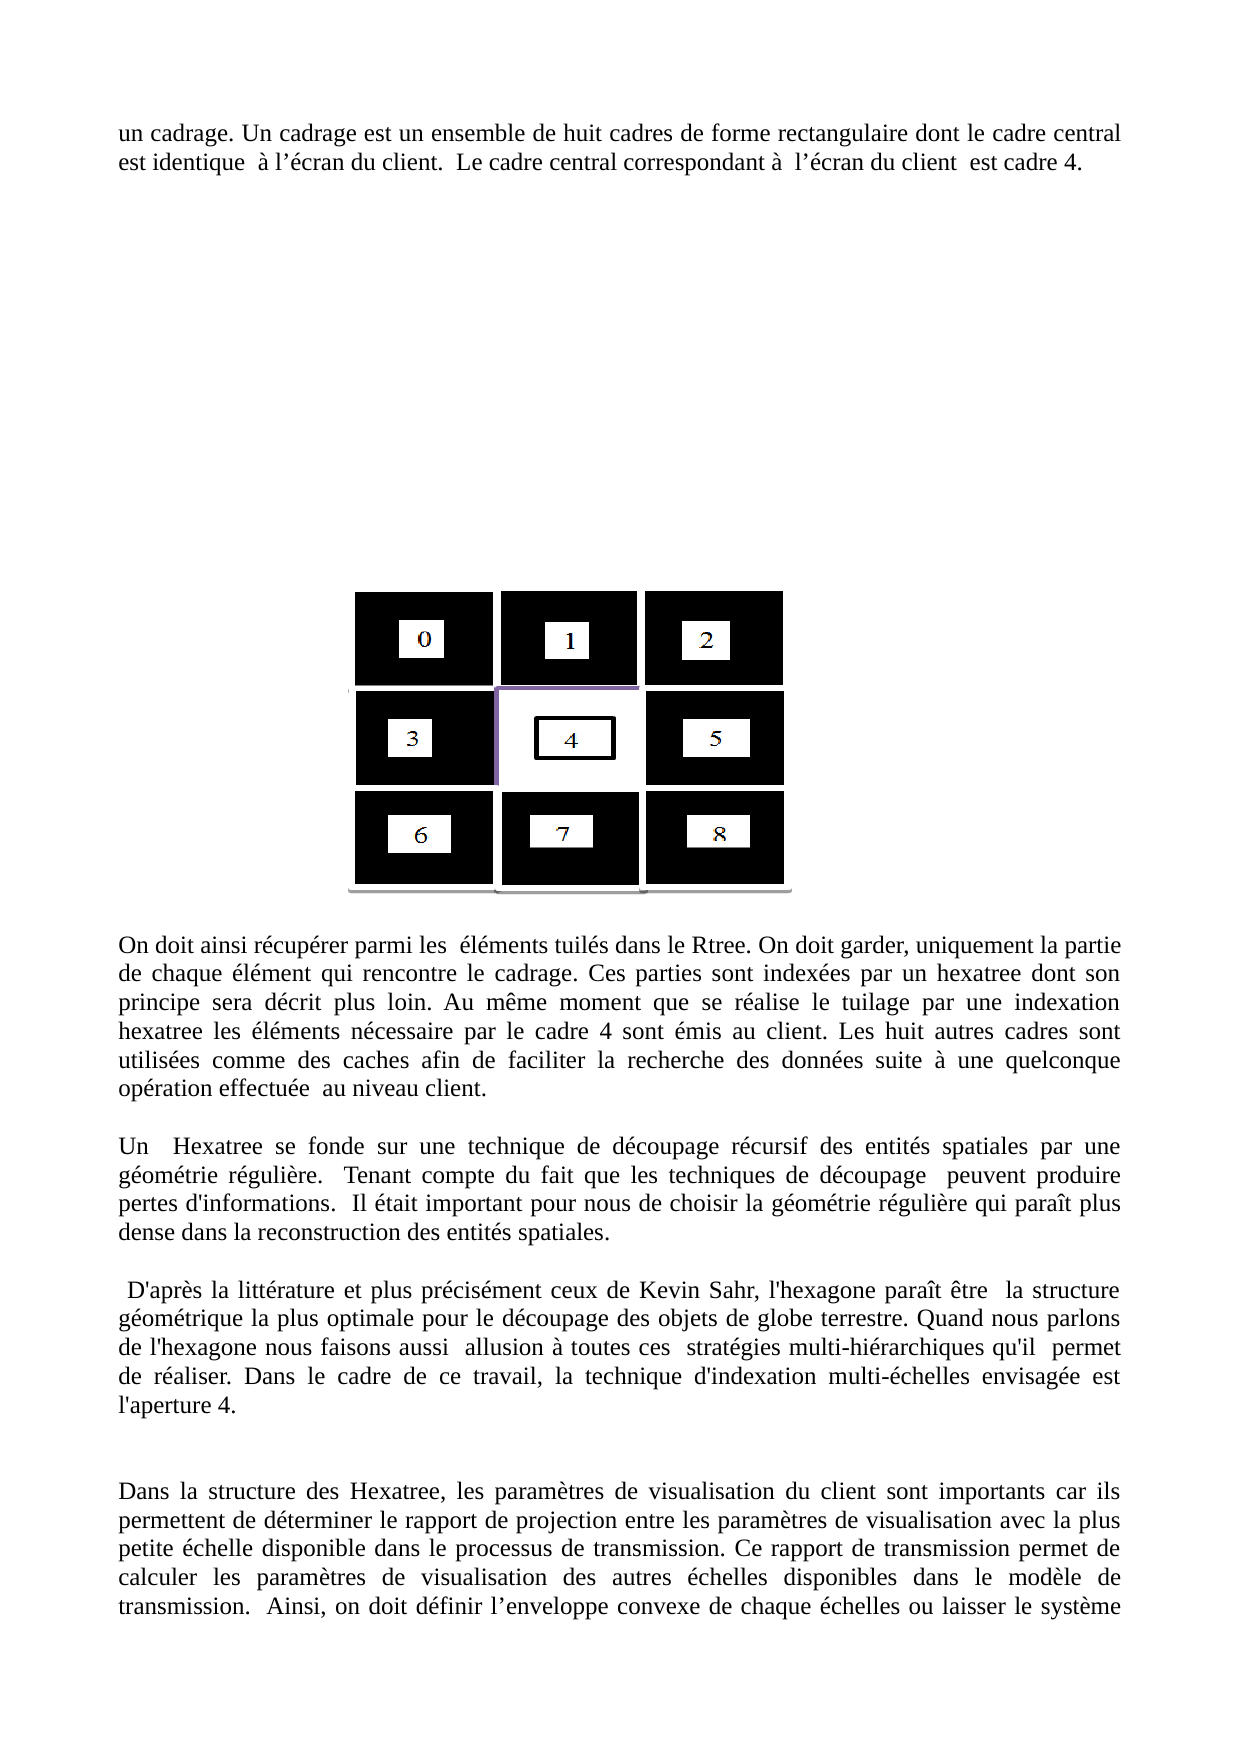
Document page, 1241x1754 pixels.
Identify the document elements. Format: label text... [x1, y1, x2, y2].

text Dans la structure des Hexatree, les paramètres de visualisation du client sont importants car ils permettent de déterminer le rapport de projection entre les paramètres de visualisation avec la plus petite échelle disponible dans le processus de transmission. Ce rapport de transmission permet de calculer les paramètres de visualisation des autres échelles disponibles dans le modèle de transmission. Ainsi, on doit définir l’enveloppe convexe de chaque échelles ou laisser le système [118, 1476, 1122, 1620]
text Un Hexatree se fonde sur une technique de découpage récursif des entités spatiales par une géométrie régulière. Tenant compte du fait que les techniques de découpage peuvent produire pertes d'informations. Il était important pour nous de choisir la géométrie régulière qui paraît plus dense dans la reconstruction des entités spatiales. [118, 1131, 1122, 1246]
text On doit ainsi récupérer parmi les éléments tuilés dans le Rtree. On doit garder, uniquement la partie de chaque élément qui rencontre le cadrage. Ces parties sont indexées par un hexatree dont son principe sera décrit plus loin. Au même moment que se réalise le tuilage par une indexation hexatree les éléments nécessaire par le cadre 4 sont émis au client. Les huit autres cadres sont utilisées comme des caches afin de faciliter la recherche des données suite à une quelconque opération effectuée au niveau client. [118, 930, 1122, 1102]
text D'après la littérature et plus précisément ceux de Kevin Sahr, l'hexagone paraît être la structure géométrique la plus optimale pour le découpage des objets de globe terrestre. Quand nous parlons de l'hexagone nous faisons aussi allusion à toutes ces stratégies multi-hiérarchiques qu'il permet de réaliser. Dans le cadre de ce travail, la technique d'indexation multi-échelles envisagée est l'aperture 4. [118, 1275, 1122, 1418]
text un cadrage. Un cadrage est un ensemble de huit cadres de forme rectangulaire dont le cadre central est identique à l’écran du client. Le cadre central correspondant à l’écran du client est cadre 4. [118, 118, 1122, 176]
